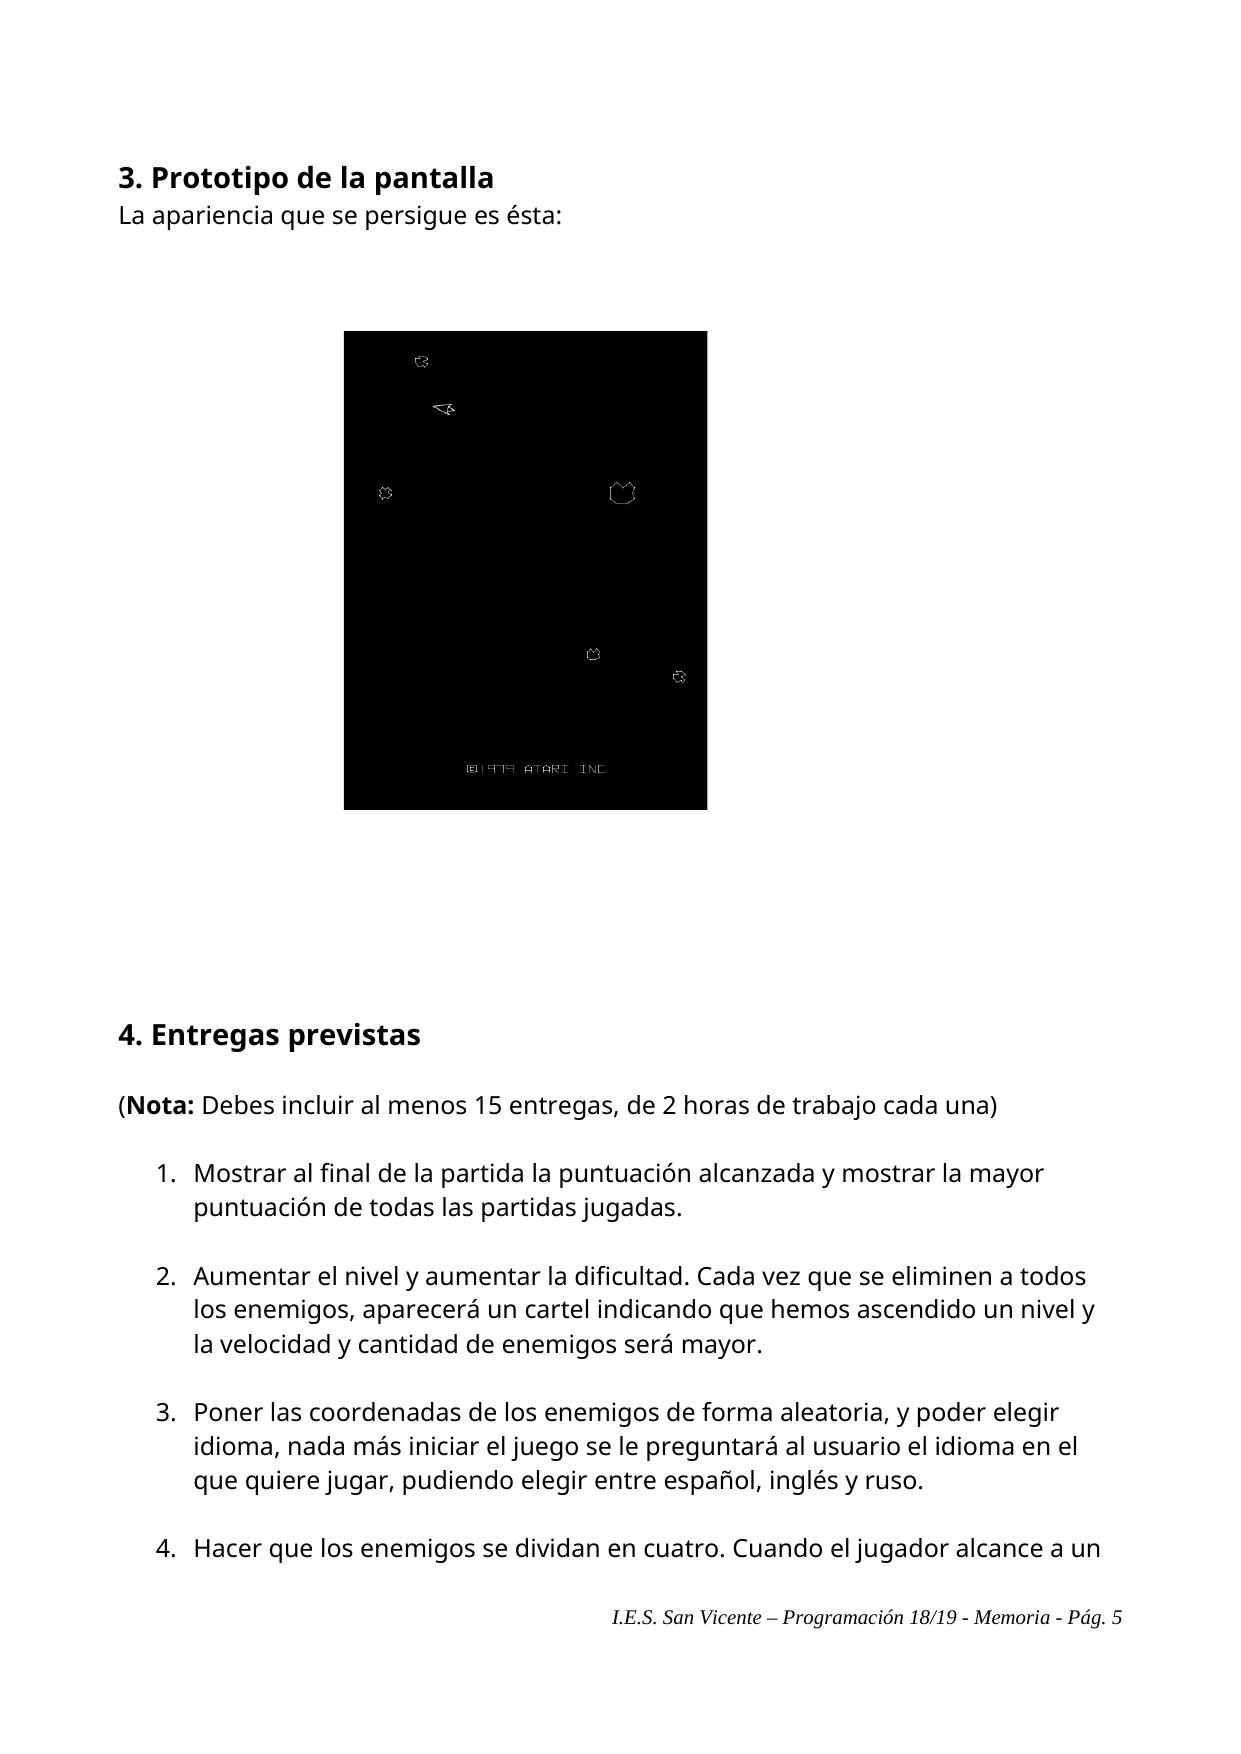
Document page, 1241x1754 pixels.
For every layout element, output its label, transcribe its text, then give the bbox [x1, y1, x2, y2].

list Poner las coordenadas de los enemigos de forma aleatoria, y poder elegir idioma, nada más iniciar el juego se le preguntará al usuario el idioma en el que quiere jugar, pudiendo elegir entre español, inglés y ruso. [156, 1394, 1122, 1497]
list Aumentar el nivel y aumentar la dificultad. Cada vez que se eliminen a todos los enemigos, aparecerá un cartel indicando que hemos ascendido un nivel y la velocidad y cantidad de enemigos será mayor. [156, 1258, 1122, 1360]
subtitle 4. Entregas previstas [118, 1014, 1122, 1054]
subtitle 3. Prototipo de la pantalla [118, 158, 1122, 197]
list Hacer que los enemigos se dividan en cuatro. Cuando el jugador alcance a un [156, 1531, 1122, 1565]
list Mostrar al final de la partida la puntuación alcanzada y mostrar la mayor puntuación de todas las partidas jugadas. [156, 1156, 1122, 1224]
picture [343, 331, 708, 810]
text (Nota: Debes incluir al menos 15 entregas, de 2 horas de trabajo cada una) [118, 1088, 1122, 1122]
text La apariencia que se persigue es ésta: [118, 197, 1122, 232]
